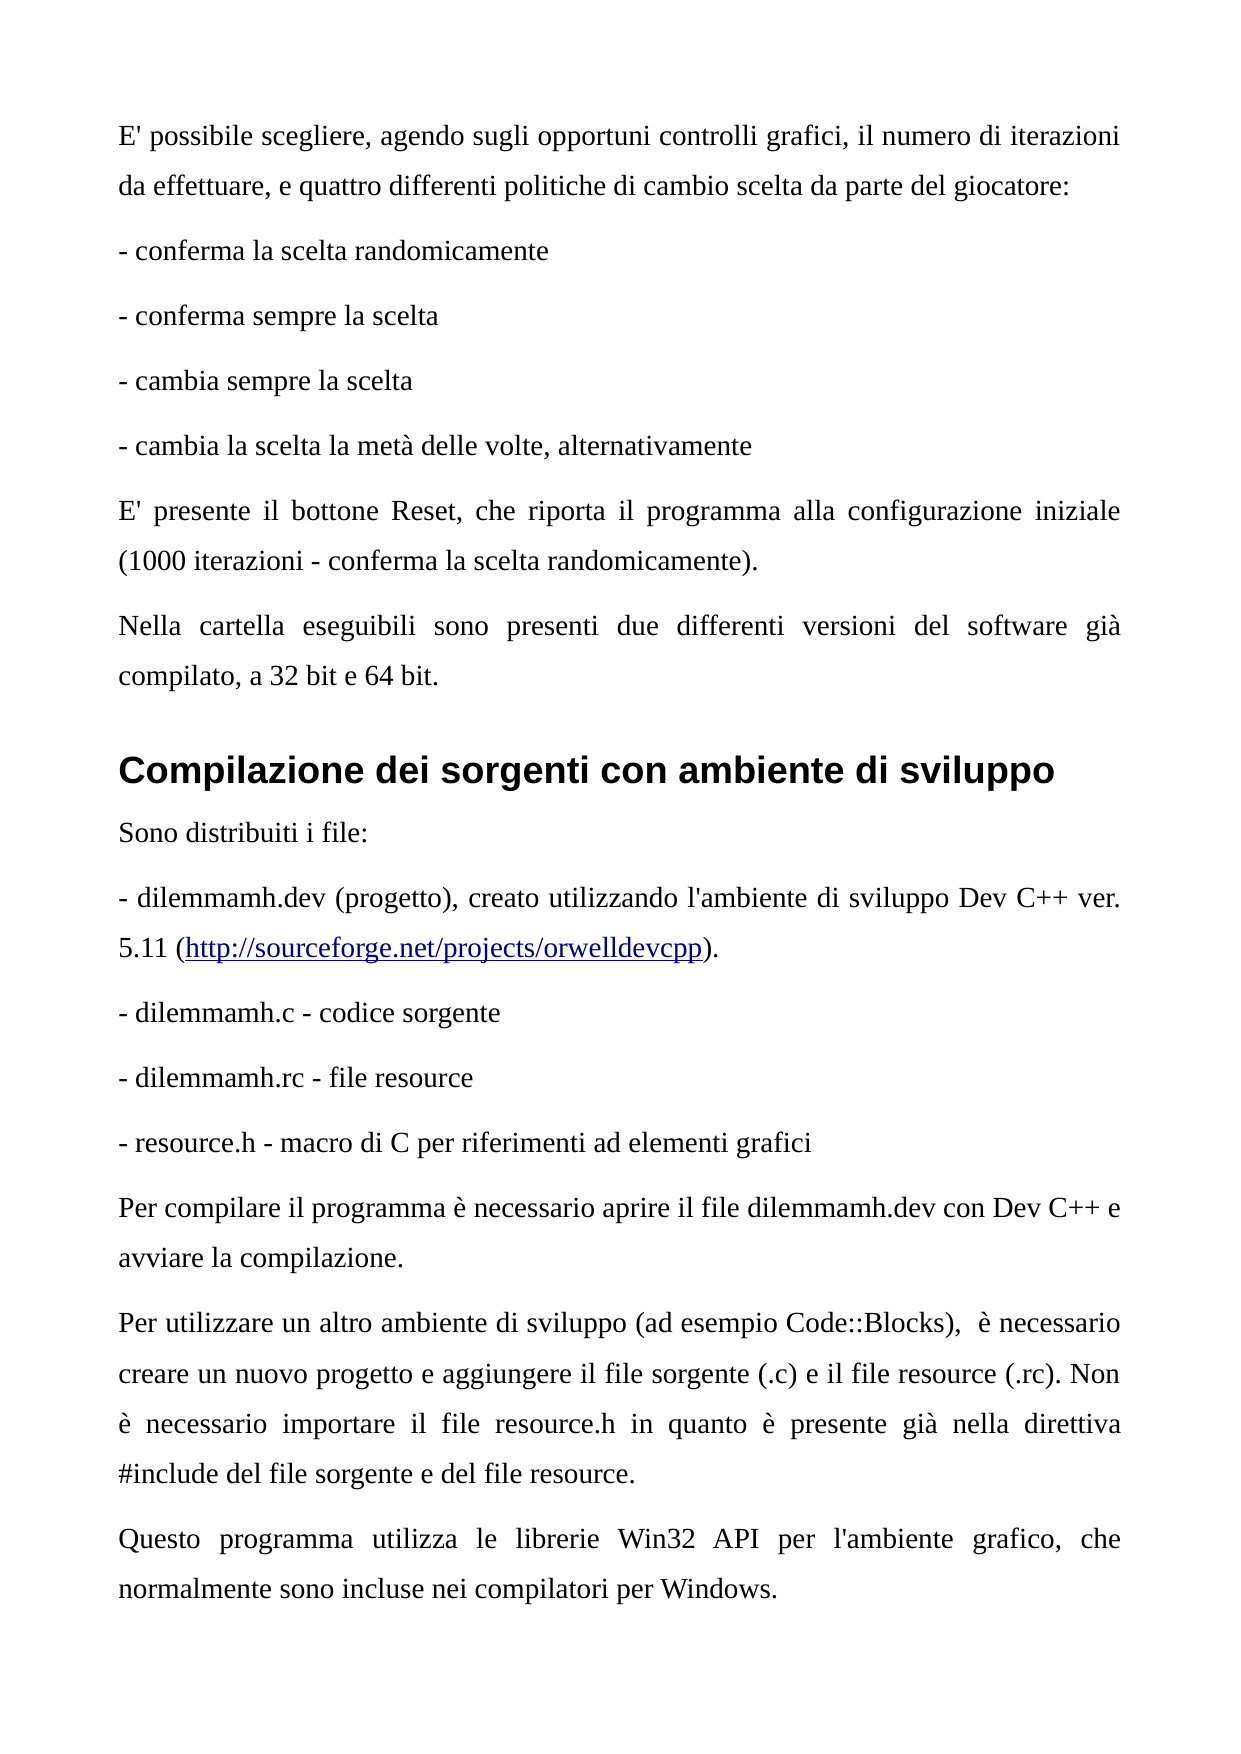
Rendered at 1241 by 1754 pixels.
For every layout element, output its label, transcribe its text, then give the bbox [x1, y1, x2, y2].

text - dilemmamh.c - codice sorgente [118, 996, 1122, 1029]
text - dilemmamh.rc - file resource [118, 1060, 1122, 1094]
text - dilemmamh.dev (progetto), creato utilizzando l'ambiente di sviluppo Dev C++ ver. 5.11 (http://sourceforge.net/projects/orwelldevcpp). [118, 880, 1122, 964]
text E' possibile scegliere, agendo sugli opportuni controlli grafici, il numero di iterazioni da effettuare, e quattro differenti politiche di cambio scelta da parte del giocatore: [118, 118, 1122, 202]
text - conferma sempre la scelta [118, 298, 1122, 332]
text - resource.h - macro di C per riferimenti ad elementi grafici [118, 1125, 1122, 1159]
text - cambia la scelta la metà delle volte, alternativamente [118, 428, 1122, 462]
text Nella cartella eseguibili sono presenti due differenti versioni del software già compilato, a 32 bit e 64 bit. [118, 608, 1122, 692]
text Per compilare il programma è necessario aprire il file dilemmamh.dev con Dev C++ e avviare la compilazione. [118, 1190, 1122, 1274]
text Sono distribuiti i file: [118, 815, 1122, 849]
subtitle Compilazione dei sorgenti con ambiente di sviluppo [118, 748, 1122, 792]
text - conferma la scelta randomicamente [118, 233, 1122, 267]
text Per utilizzare un altro ambiente di sviluppo (ad esempio Code::Blocks), è necessario creare un nuovo progetto e aggiungere il file sorgente (.c) e il file resource (.rc). Non è necessario importare il file resource.h in quanto è presente già nella direttiva #include del file sorgente e del file resource. [118, 1305, 1122, 1490]
text E' presente il bottone Reset, che riporta il programma alla configurazione iniziale (1000 iterazioni - conferma la scelta randomicamente). [118, 493, 1122, 577]
text - cambia sempre la scelta [118, 363, 1122, 397]
text Questo programma utilizza le librerie Win32 API per l'ambiente grafico, che normalmente sono incluse nei compilatori per Windows. [118, 1521, 1122, 1605]
